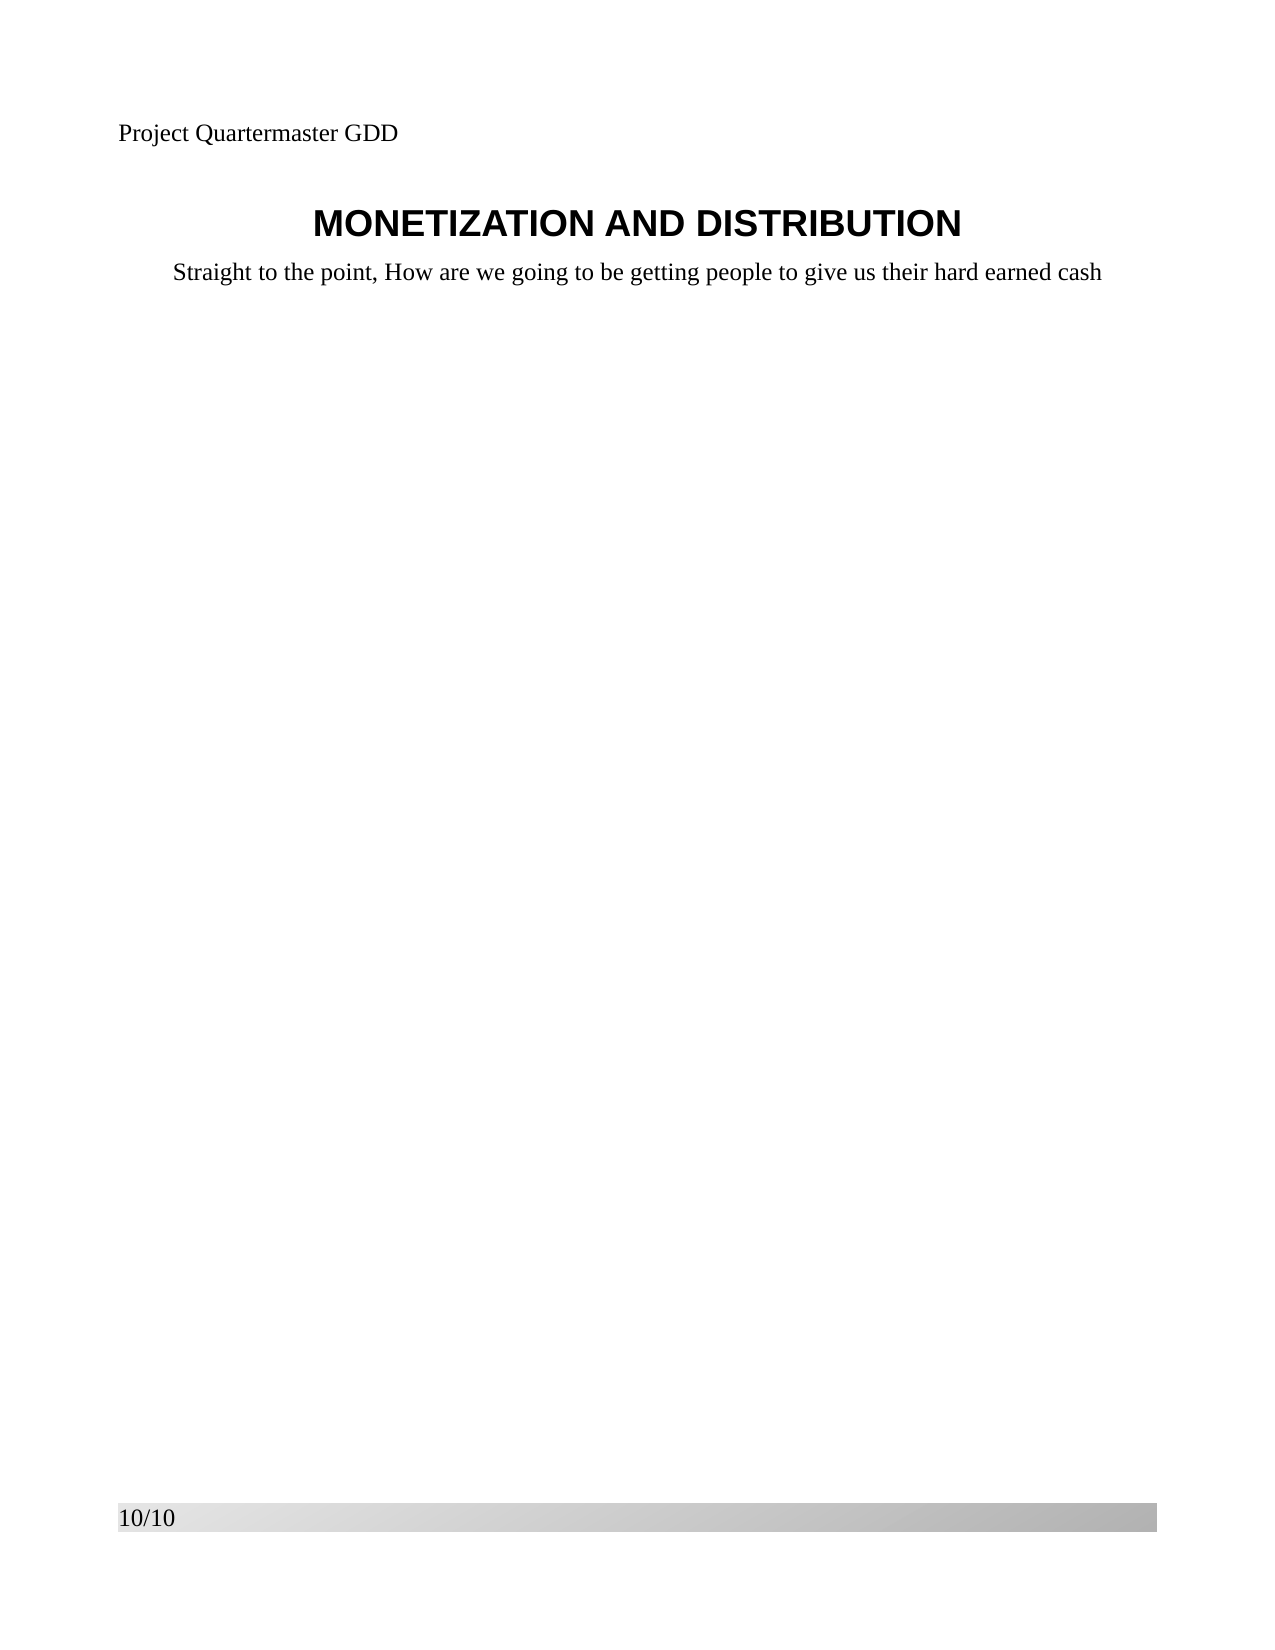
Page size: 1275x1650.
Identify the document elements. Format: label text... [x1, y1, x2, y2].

text Straight to the point, How are we going to be getting people to give us their hard earned cash [118, 257, 1157, 286]
subtitle MONETIZATION AND DISTRIBUTION [118, 201, 1157, 244]
